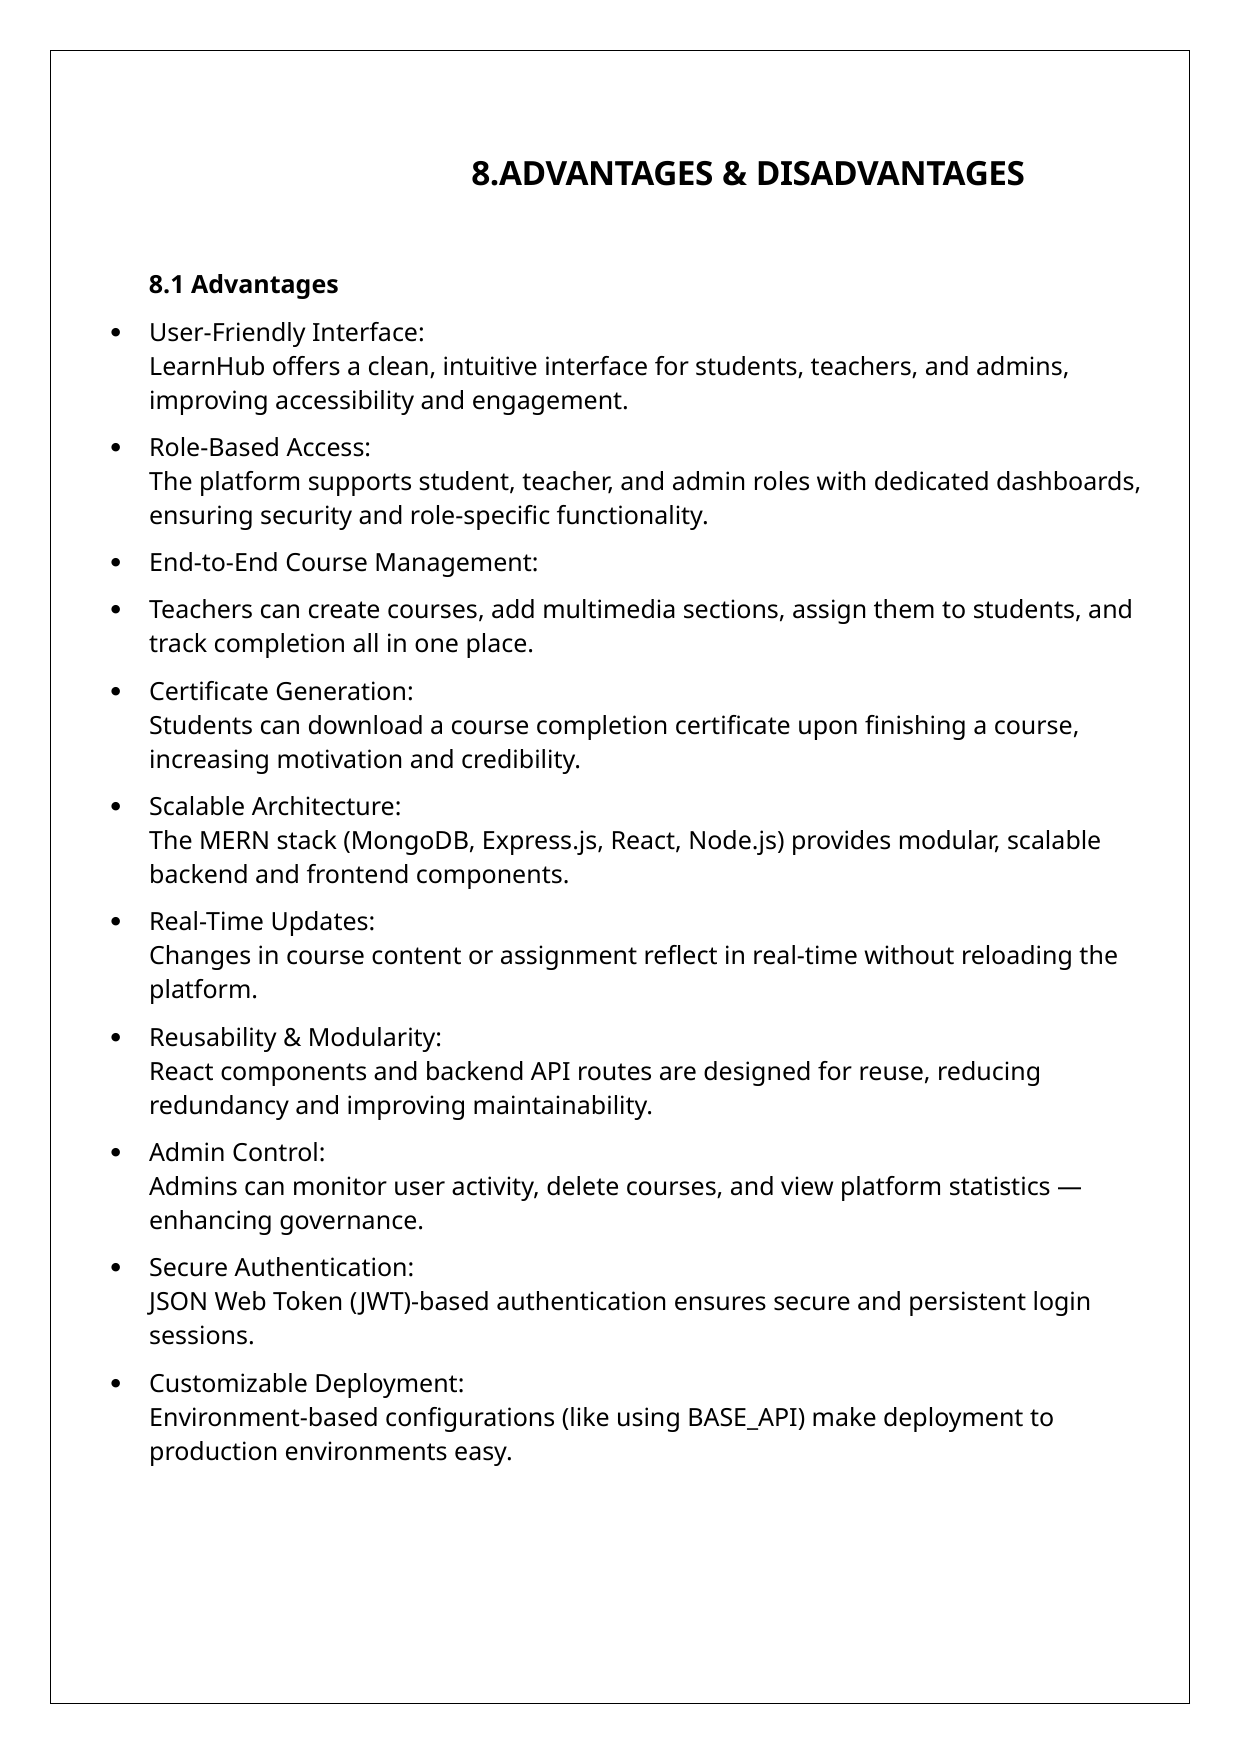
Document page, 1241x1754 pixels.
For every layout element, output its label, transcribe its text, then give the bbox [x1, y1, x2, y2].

list User-Friendly Interface: LearnHub offers a clean, intuitive interface for students, teachers, and admins, improving accessibility and engagement. [111, 314, 1152, 416]
list Teachers can create courses, add multimedia sections, assign them to students, and track completion all in one place. [111, 592, 1152, 660]
text 8.ADVANTAGES & DISADVANTAGES [133, 150, 1152, 195]
list Certificate Generation: Students can download a course completion certificate upon finishing a course, increasing motivation and credibility. [111, 673, 1152, 776]
list Role-Based Access: The platform supports student, teacher, and admin roles with dedicated dashboards, ensuring security and role-specific functionality. [111, 429, 1152, 532]
list Secure Authentication: JSON Web Token (JWT)-based authentication ensures secure and persistent login sessions. [111, 1250, 1152, 1352]
text 8.1 Advantages [74, 267, 1152, 301]
list Real-Time Updates: Changes in course content or assignment reflect in real-time without reloading the platform. [111, 904, 1152, 1006]
list Scalable Architecture: The MERN stack (MongoDB, Express.js, React, Node.js) provides modular, scalable backend and frontend components. [111, 789, 1152, 891]
list Admin Control: Admins can monitor user activity, delete courses, and view platform statistics — enhancing governance. [111, 1134, 1152, 1237]
list Customizable Deployment: Environment-based configurations (like using BASE_API) make deployment to production environments easy. [111, 1365, 1152, 1467]
list End-to-End Course Management: [111, 545, 1152, 579]
list Reusability & Modularity: React components and backend API routes are designed for reuse, reducing redundancy and improving maintainability. [111, 1019, 1152, 1121]
